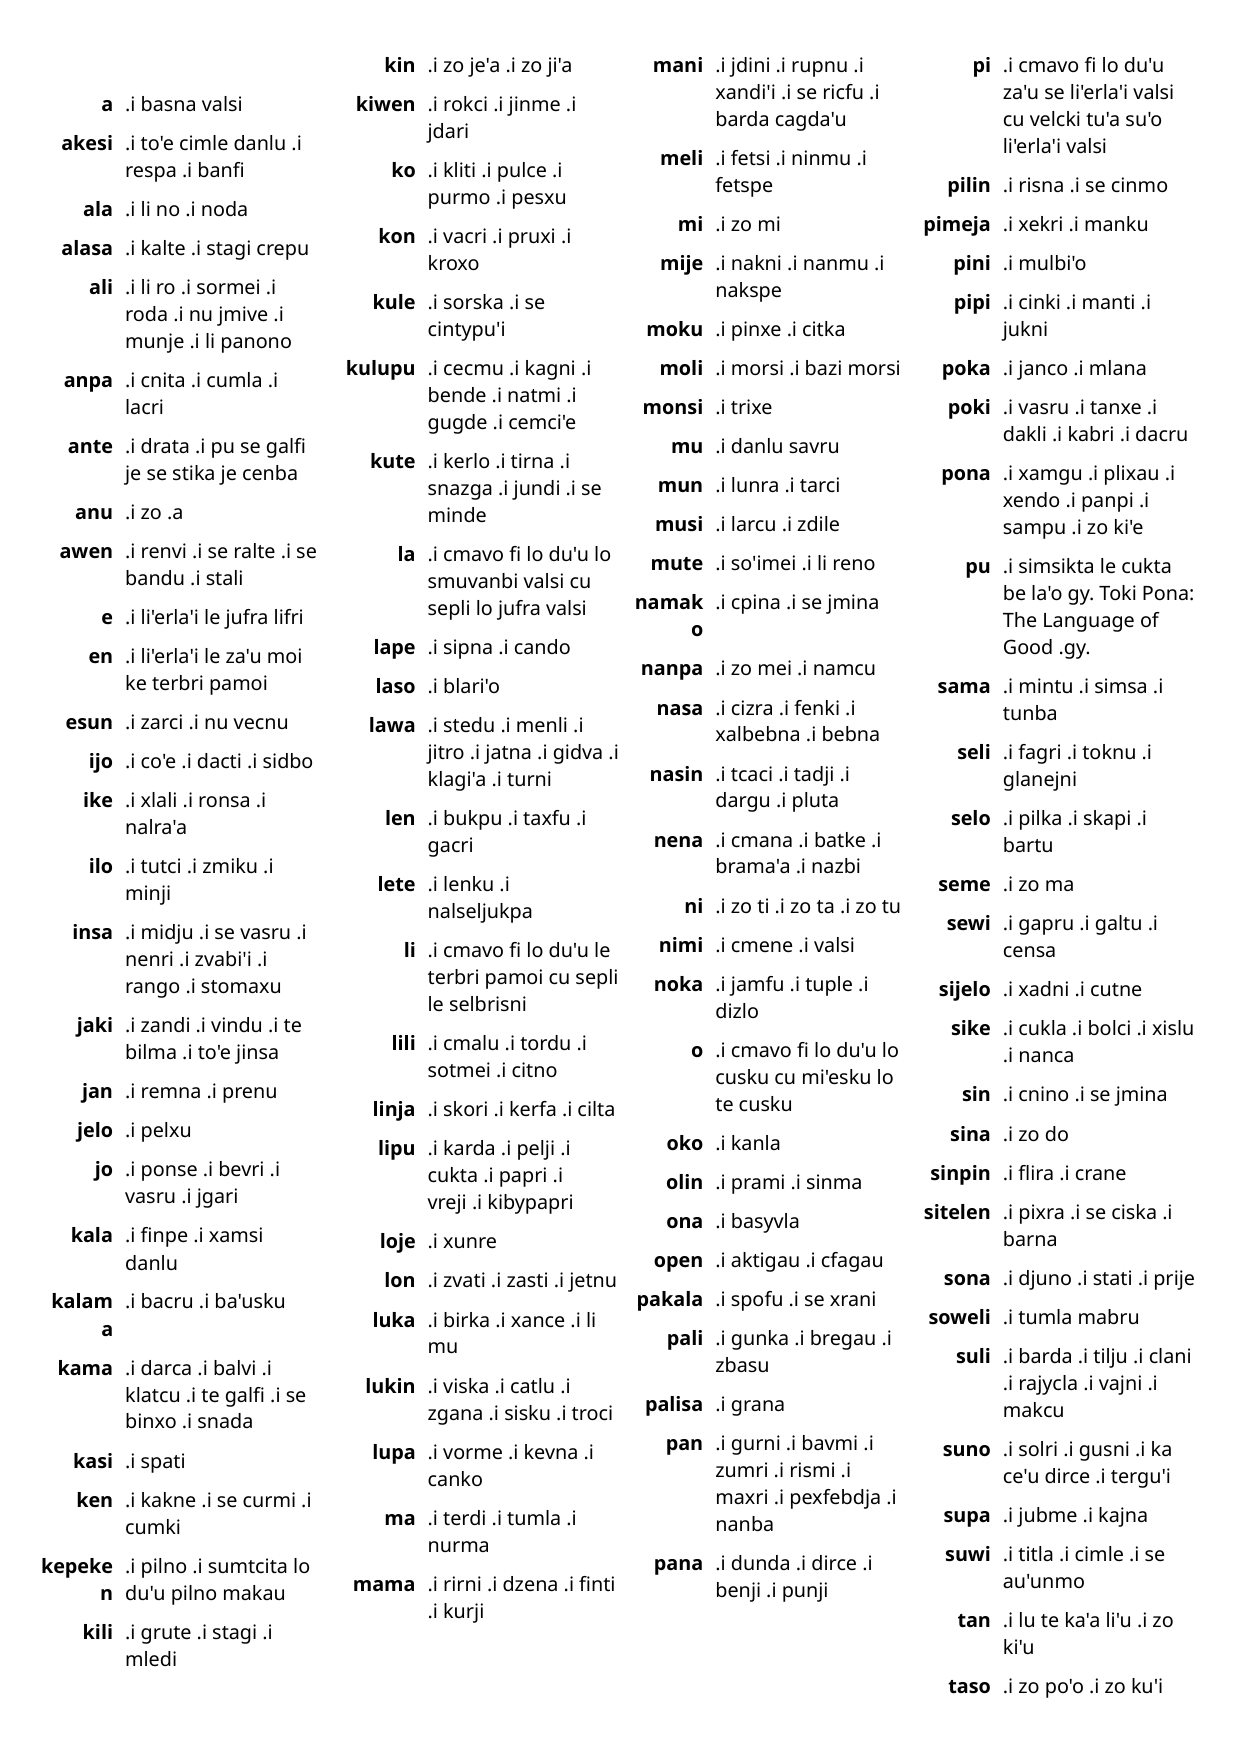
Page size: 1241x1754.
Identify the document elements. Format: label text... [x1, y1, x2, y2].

table_cell .i cmavo fi lo du'u lo smuvanbi valsi cu sepli lo jufra valsi [421, 534, 620, 627]
table_cell .i cmana .i batke .i brama'a .i nazbi [709, 820, 908, 886]
table_cell selo [911, 799, 997, 864]
table_cell .i gunka .i bregau .i zbasu [709, 1318, 908, 1384]
table_cell .i cukla .i bolci .i xislu .i nanca [997, 1009, 1202, 1075]
table_cell jelo [33, 1111, 119, 1150]
table_cell li [336, 931, 421, 1023]
table_cell .i titla .i cimle .i se au'unmo [997, 1534, 1202, 1600]
table_cell akesi [33, 123, 119, 189]
table_cell .i gapru .i galtu .i censa [997, 904, 1202, 969]
table_cell pipi [911, 282, 997, 348]
table_cell .i vorme .i kevna .i canko [421, 1432, 620, 1498]
table_cell poka [911, 348, 997, 387]
table_cell .i tumla mabru [997, 1297, 1202, 1336]
table_cell .i cmavo fi lo du'u lo cusku cu mi'esku lo te cusku [709, 1030, 908, 1123]
table_cell .i mulbi'o [997, 243, 1202, 282]
table_cell en [33, 636, 119, 702]
table_cell .i djuno .i stati .i prije [997, 1258, 1202, 1297]
table_cell .i solri .i gusni .i ka ce'u dirce .i tergu'i [997, 1429, 1202, 1495]
table_cell lawa [336, 705, 421, 798]
table_cell .i zandi .i vindu .i te bilma .i to'e jinsa [119, 1006, 324, 1072]
table_cell kute [336, 441, 421, 534]
table_cell .i pelxu [119, 1111, 324, 1150]
table_cell .i grana [709, 1384, 908, 1423]
table_cell .i spati [119, 1441, 324, 1480]
table_cell mani [624, 45, 709, 138]
table_cell .i basyvla [709, 1201, 908, 1240]
table_cell lete [336, 865, 421, 931]
table_cell .i zvati .i zasti .i jetnu [421, 1261, 620, 1300]
table_cell tan [911, 1600, 997, 1666]
table_cell .i zo po'o .i zo ku'i [997, 1666, 1202, 1705]
table_cell .i zo ti .i zo ta .i zo tu [709, 886, 908, 925]
table_cell anu [33, 492, 119, 531]
table_cell .i cmalu .i tordu .i sotmei .i citno [421, 1024, 620, 1089]
table_cell awen [33, 531, 119, 597]
table_cell .i nakni .i nanmu .i nakspe [709, 243, 908, 309]
table_cell .i li ro .i sormei .i roda .i nu jmive .i munje .i li panono [119, 267, 324, 360]
table_cell .i sipna .i cando [421, 627, 620, 666]
table_cell .i zo ma [997, 865, 1202, 903]
table_cell nasin [624, 754, 709, 820]
table_cell .i so'imei .i li reno [709, 544, 908, 583]
table_cell .i terdi .i tumla .i nurma [421, 1498, 620, 1564]
table_cell .i rokci .i jinme .i jdari [421, 84, 620, 150]
table_cell .i fetsi .i ninmu .i fetspe [709, 138, 908, 204]
table_cell .i pilka .i skapi .i bartu [997, 799, 1202, 864]
table_cell .i co'e .i dacti .i sidbo [119, 741, 324, 780]
table_cell meli [624, 138, 709, 204]
table_cell esun [33, 702, 119, 741]
table_cell .i xadni .i cutne [997, 970, 1202, 1009]
table_cell .i cmavo fi lo du'u za'u se li'erla'i valsi cu velcki tu'a su'o li'erla'i valsi [997, 45, 1202, 165]
table_cell .i renvi .i se ralte .i se bandu .i stali [119, 531, 324, 597]
table_cell kule [336, 282, 421, 348]
table_cell .i vacri .i pruxi .i kroxo [421, 216, 620, 282]
table_cell .i bacru .i ba'usku [119, 1282, 324, 1348]
table_cell olin [624, 1162, 709, 1201]
table_cell lape [336, 627, 421, 666]
table_cell .i li no .i noda [119, 189, 324, 228]
table_cell la [336, 534, 421, 627]
table_cell .i kliti .i pulce .i purmo .i pesxu [421, 150, 620, 216]
table_cell kin [336, 45, 421, 84]
table_cell .i mintu .i simsa .i tunba [997, 666, 1202, 732]
table_cell .i xlali .i ronsa .i nalra'a [119, 780, 324, 846]
table_cell pan [624, 1424, 709, 1543]
table_cell sama [911, 666, 997, 732]
table_cell ante [33, 426, 119, 492]
table_cell alasa [33, 228, 119, 267]
table_cell .i janco .i mlana [997, 348, 1202, 387]
table_cell mama [336, 1564, 421, 1630]
table_cell pini [911, 243, 997, 282]
table_cell supa [911, 1495, 997, 1534]
table_cell .i cmavo fi lo du'u le terbri pamoi cu sepli le selbrisni [421, 931, 620, 1023]
table_cell o [624, 1030, 709, 1123]
table_cell sina [911, 1114, 997, 1153]
table_cell .i risna .i se cinmo [997, 165, 1202, 204]
table_cell mije [624, 243, 709, 309]
table_cell .i kerlo .i tirna .i snazga .i jundi .i se minde [421, 441, 620, 534]
table_cell kasi [33, 1441, 119, 1480]
table_cell nena [624, 820, 709, 886]
table_cell .i flira .i crane [997, 1153, 1202, 1192]
table_cell seli [911, 733, 997, 798]
table_cell .i lunra .i tarci [709, 465, 908, 504]
table_cell open [624, 1240, 709, 1279]
table_cell .i cnino .i se jmina [997, 1075, 1202, 1114]
table_cell sewi [911, 904, 997, 969]
table_cell moli [624, 348, 709, 387]
table_cell .i pilno .i sumtcita lo du'u pilno makau [119, 1546, 324, 1612]
table_cell e [33, 597, 119, 636]
table_cell .i birka .i xance .i li mu [421, 1300, 620, 1366]
table_cell jaki [33, 1006, 119, 1072]
table_cell .i lu te ka'a li'u .i zo ki'u [997, 1600, 1202, 1666]
table_cell .i zo mi [709, 204, 908, 243]
table_cell .i li'erla'i le za'u moi ke terbri pamoi [119, 636, 324, 702]
table_cell lukin [336, 1366, 421, 1432]
table_cell .i stedu .i menli .i jitro .i jatna .i gidva .i klagi'a .i turni [421, 705, 620, 798]
table_cell .i spofu .i se xrani [709, 1279, 908, 1318]
table_cell musi [624, 505, 709, 543]
table_cell ala [33, 189, 119, 228]
table_cell ali [33, 267, 119, 360]
table_cell .i ponse .i bevri .i vasru .i jgari [119, 1150, 324, 1216]
table_cell luka [336, 1300, 421, 1366]
table_cell jan [33, 1072, 119, 1111]
table_cell seme [911, 865, 997, 903]
table_cell .i gurni .i bavmi .i zumri .i rismi .i maxri .i pexfebdja .i nanba [709, 1424, 908, 1543]
table_cell ijo [33, 741, 119, 780]
table_cell .i viska .i catlu .i zgana .i sisku .i troci [421, 1366, 620, 1432]
table_cell .i sorska .i se cintypu'i [421, 282, 620, 348]
table_cell pilin [911, 165, 997, 204]
table_cell .i danlu savru [709, 426, 908, 465]
table_cell .i tcaci .i tadji .i dargu .i pluta [709, 754, 908, 820]
table_cell lipu [336, 1129, 421, 1222]
table_cell .i zo .a [119, 492, 324, 531]
table_cell kepeken [33, 1546, 119, 1612]
table_cell .i cecmu .i kagni .i bende .i natmi .i gugde .i cemci'e [421, 348, 620, 441]
table_cell .i xamgu .i plixau .i xendo .i panpi .i sampu .i zo ki'e [997, 453, 1202, 546]
table_cell ma [336, 1498, 421, 1564]
table_cell .i remna .i prenu [119, 1072, 324, 1111]
table_cell moku [624, 309, 709, 348]
table_cell kulupu [336, 348, 421, 441]
table_cell taso [911, 1666, 997, 1705]
table_cell kalama [33, 1282, 119, 1348]
table_cell .i to'e cimle danlu .i respa .i banfi [119, 123, 324, 189]
table_cell poki [911, 387, 997, 453]
table_cell nasa [624, 688, 709, 754]
table_cell .i vasru .i tanxe .i dakli .i kabri .i dacru [997, 387, 1202, 453]
table_cell sin [911, 1075, 997, 1114]
table_cell linja [336, 1090, 421, 1129]
table_cell .i barda .i tilju .i clani .i rajycla .i vajni .i makcu [997, 1336, 1202, 1429]
table_cell .i drata .i pu se galfi je se stika je cenba [119, 426, 324, 492]
table_cell .i aktigau .i cfagau [709, 1240, 908, 1279]
table_header .i basna valsi [119, 84, 324, 123]
table_cell .i jubme .i kajna [997, 1495, 1202, 1534]
table_cell jo [33, 1150, 119, 1216]
table_cell anpa [33, 360, 119, 426]
table_cell .i larcu .i zdile [709, 505, 908, 543]
table_cell .i pinxe .i citka [709, 309, 908, 348]
table_cell namako [624, 583, 709, 649]
table_cell .i pixra .i se ciska .i barna [997, 1192, 1202, 1258]
table_cell oko [624, 1123, 709, 1162]
table_cell .i bukpu .i taxfu .i gacri [421, 799, 620, 864]
table_cell sona [911, 1258, 997, 1297]
table_cell ko [336, 150, 421, 216]
table_cell .i blari'o [421, 666, 620, 705]
table_cell .i dunda .i dirce .i benji .i punji [709, 1544, 908, 1609]
table_cell .i cnita .i cumla .i lacri [119, 360, 324, 426]
table_cell .i zo je'a .i zo ji'a [421, 45, 620, 84]
table_cell .i kalte .i stagi crepu [119, 228, 324, 267]
table_cell .i midju .i se vasru .i nenri .i zvabi'i .i rango .i stomaxu [119, 913, 324, 1006]
table_cell .i kanla [709, 1123, 908, 1162]
table_cell kon [336, 216, 421, 282]
table_cell len [336, 799, 421, 864]
table_cell nimi [624, 925, 709, 964]
table_cell sinpin [911, 1153, 997, 1192]
table_cell ilo [33, 846, 119, 912]
table_cell sitelen [911, 1192, 997, 1258]
table_cell .i zo do [997, 1114, 1202, 1153]
table_cell .i li'erla'i le jufra lifri [119, 597, 324, 636]
table_cell .i cinki .i manti .i jukni [997, 282, 1202, 348]
table_cell .i cizra .i fenki .i xalbebna .i bebna [709, 688, 908, 754]
table_cell sike [911, 1009, 997, 1075]
table_cell pali [624, 1318, 709, 1384]
table_cell pimeja [911, 204, 997, 243]
table_cell .i karda .i pelji .i cukta .i papri .i vreji .i kibypapri [421, 1129, 620, 1222]
table_cell .i morsi .i bazi morsi [709, 348, 908, 387]
table_cell .i tutci .i zmiku .i minji [119, 846, 324, 912]
table_cell .i xunre [421, 1222, 620, 1261]
table_cell .i jdini .i rupnu .i xandi'i .i se ricfu .i barda cagda'u [709, 45, 908, 138]
table_cell loje [336, 1222, 421, 1261]
table_cell .i kakne .i se curmi .i cumki [119, 1480, 324, 1546]
table_cell .i xekri .i manku [997, 204, 1202, 243]
table_cell .i prami .i sinma [709, 1162, 908, 1201]
table_cell .i zo mei .i namcu [709, 649, 908, 688]
table_cell kiwen [336, 84, 421, 150]
table_cell .i rirni .i dzena .i finti .i kurji [421, 1564, 620, 1630]
table_cell kala [33, 1216, 119, 1282]
table_header a [33, 84, 119, 123]
table_cell pu [911, 546, 997, 666]
table_cell pona [911, 453, 997, 546]
table_cell .i skori .i kerfa .i cilta [421, 1090, 620, 1129]
table_cell .i trixe [709, 387, 908, 426]
table_cell insa [33, 913, 119, 1006]
table_cell .i cmene .i valsi [709, 925, 908, 964]
table_cell mute [624, 544, 709, 583]
table_cell ona [624, 1201, 709, 1240]
table_cell suwi [911, 1534, 997, 1600]
table_cell .i cpina .i se jmina [709, 583, 908, 649]
table_cell sijelo [911, 970, 997, 1009]
table_cell pana [624, 1544, 709, 1609]
table_cell lili [336, 1024, 421, 1089]
table_cell .i jamfu .i tuple .i dizlo [709, 964, 908, 1030]
table_cell monsi [624, 387, 709, 426]
table_cell noka [624, 964, 709, 1030]
table_cell ken [33, 1480, 119, 1546]
table_cell nanpa [624, 649, 709, 688]
table_cell suno [911, 1429, 997, 1495]
table_cell soweli [911, 1297, 997, 1336]
table_cell kama [33, 1348, 119, 1441]
table_cell .i grute .i stagi .i mledi [119, 1612, 324, 1678]
table_cell palisa [624, 1384, 709, 1423]
table_cell pi [911, 45, 997, 165]
table_cell mun [624, 465, 709, 504]
table_cell kili [33, 1612, 119, 1678]
table_cell .i finpe .i xamsi danlu [119, 1216, 324, 1282]
table_cell .i zarci .i nu vecnu [119, 702, 324, 741]
table_cell pakala [624, 1279, 709, 1318]
table_cell lupa [336, 1432, 421, 1498]
table_cell .i darca .i balvi .i klatcu .i te galfi .i se binxo .i snada [119, 1348, 324, 1441]
table_cell mu [624, 426, 709, 465]
table_cell .i simsikta le cukta be la'o gy. Toki Pona: The Language of Good .gy. [997, 546, 1202, 666]
table_cell .i fagri .i toknu .i glanejni [997, 733, 1202, 798]
table_cell .i lenku .i nalseljukpa [421, 865, 620, 931]
table_cell laso [336, 666, 421, 705]
table_cell suli [911, 1336, 997, 1429]
table_cell mi [624, 204, 709, 243]
table_cell ike [33, 780, 119, 846]
table_cell ni [624, 886, 709, 925]
table_cell lon [336, 1261, 421, 1300]
